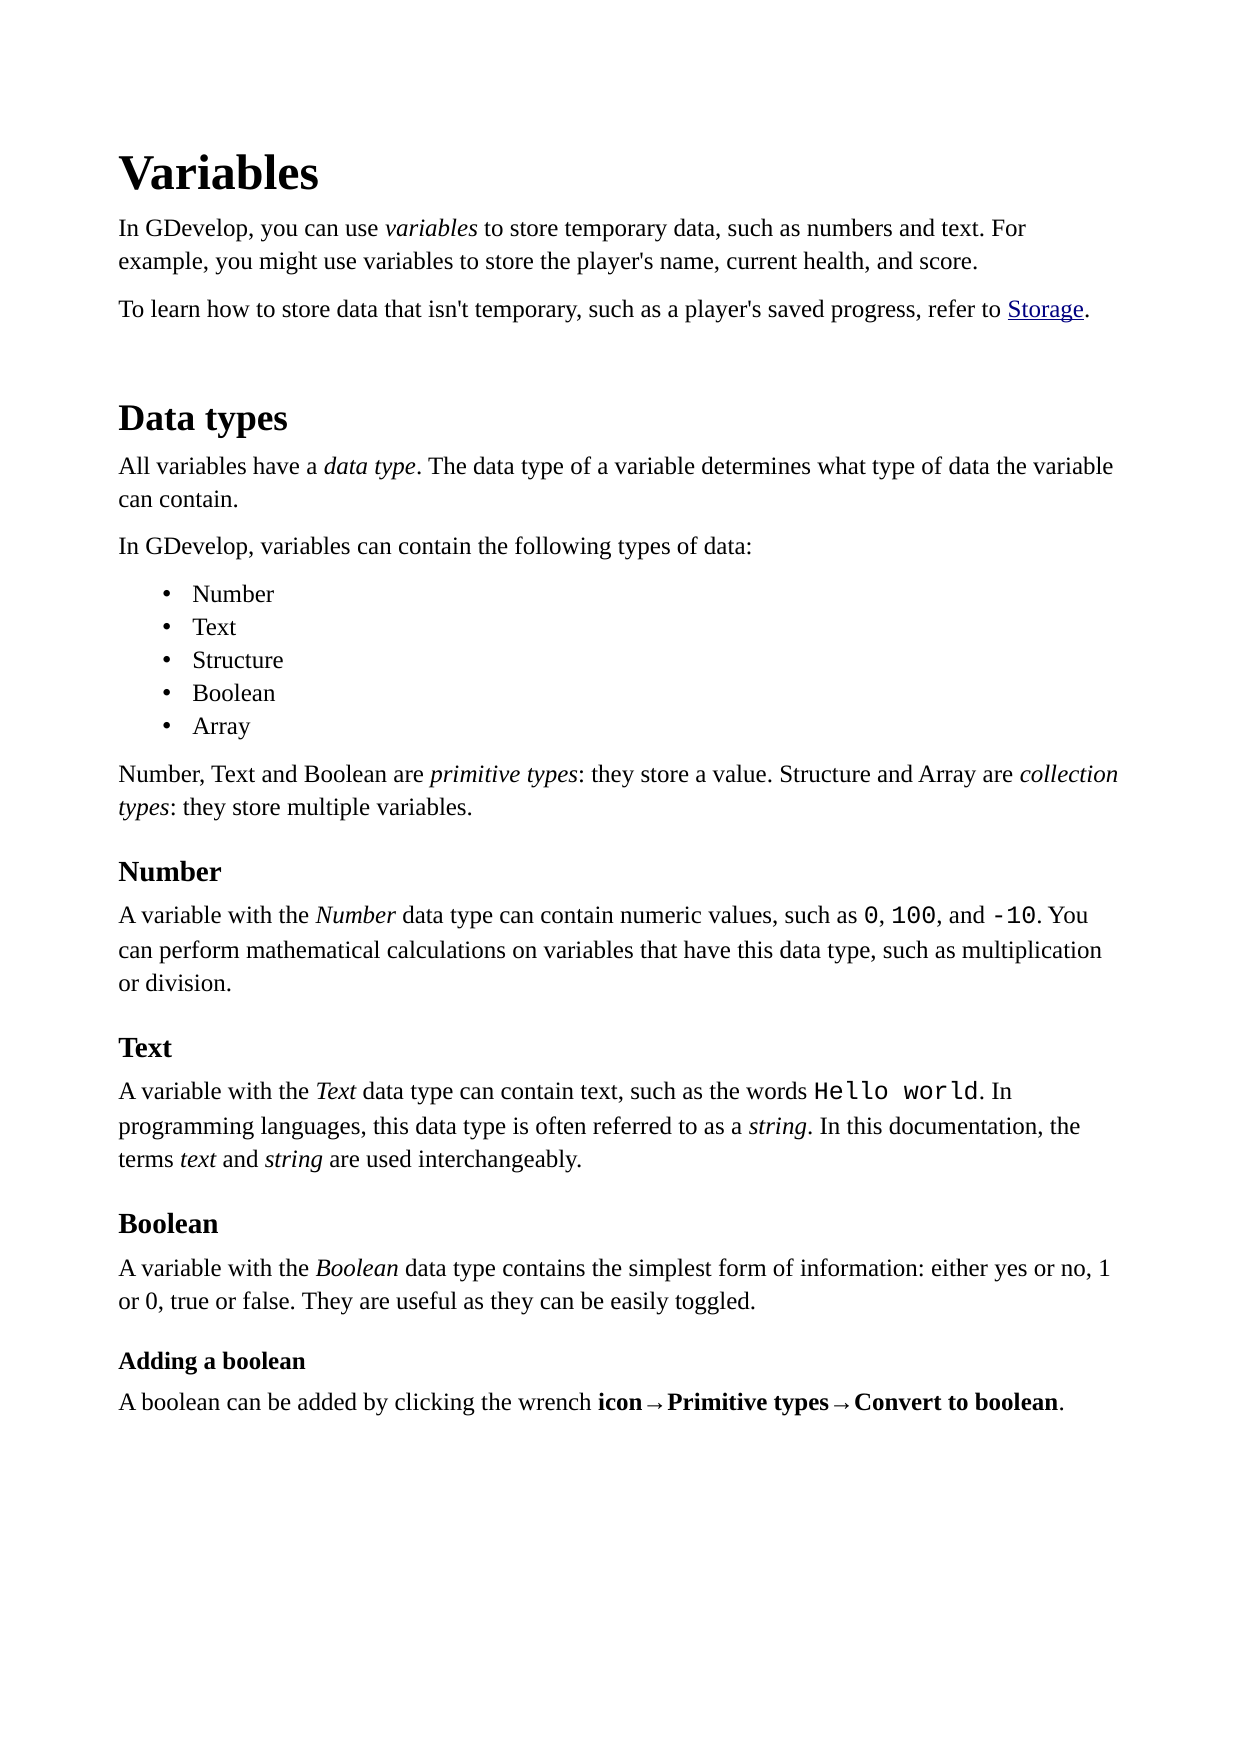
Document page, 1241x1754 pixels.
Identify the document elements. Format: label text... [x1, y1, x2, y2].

subtitle Adding a boolean [118, 1346, 1122, 1374]
subtitle Number [118, 854, 1122, 887]
list Array [162, 711, 1122, 740]
text A variable with the Text data type can contain text, such as the words Hello world. In programming languages, this data type is often referred to as a string. In this documentation, the terms text and string are used interchangeably. [118, 1076, 1122, 1173]
list Number [162, 579, 1122, 608]
text A variable with the Boolean data type contains the simplest form of information: either yes or no, 1 or 0, true or false. They are useful as they can be easily toggled. [118, 1253, 1122, 1314]
subtitle Boolean [118, 1207, 1122, 1240]
list Text [162, 612, 1122, 641]
text A boolean can be added by clicking the wrench icon→Primitive types→Convert to boolean. [118, 1387, 1122, 1416]
text Number, Text and Boolean are primitive types: they store a value. Structure and Array are collection types: they store multiple variables. [118, 759, 1122, 821]
subtitle Variables [118, 143, 1122, 201]
list Boolean [162, 678, 1122, 707]
text In GDevelop, you can use variables to store temporary data, such as numbers and text. For example, you might use variables to store the player's name, current health, and score. [118, 213, 1122, 275]
text All variables have a data type. The data type of a variable determines what type of data the variable can contain. [118, 451, 1122, 513]
text In GDevelop, variables can contain the following types of data: [118, 531, 1122, 560]
list Structure [162, 645, 1122, 674]
subtitle Text [118, 1030, 1122, 1064]
text To learn how to store data that isn't temporary, such as a player's saved progress, refer to Storage. [118, 294, 1122, 322]
text A variable with the Number data type can contain numeric values, such as 0, 100, and -10. You can perform mathematical calculations on variables that have this data type, such as multiplication or division. [118, 900, 1122, 997]
subtitle Data types [118, 395, 1122, 438]
